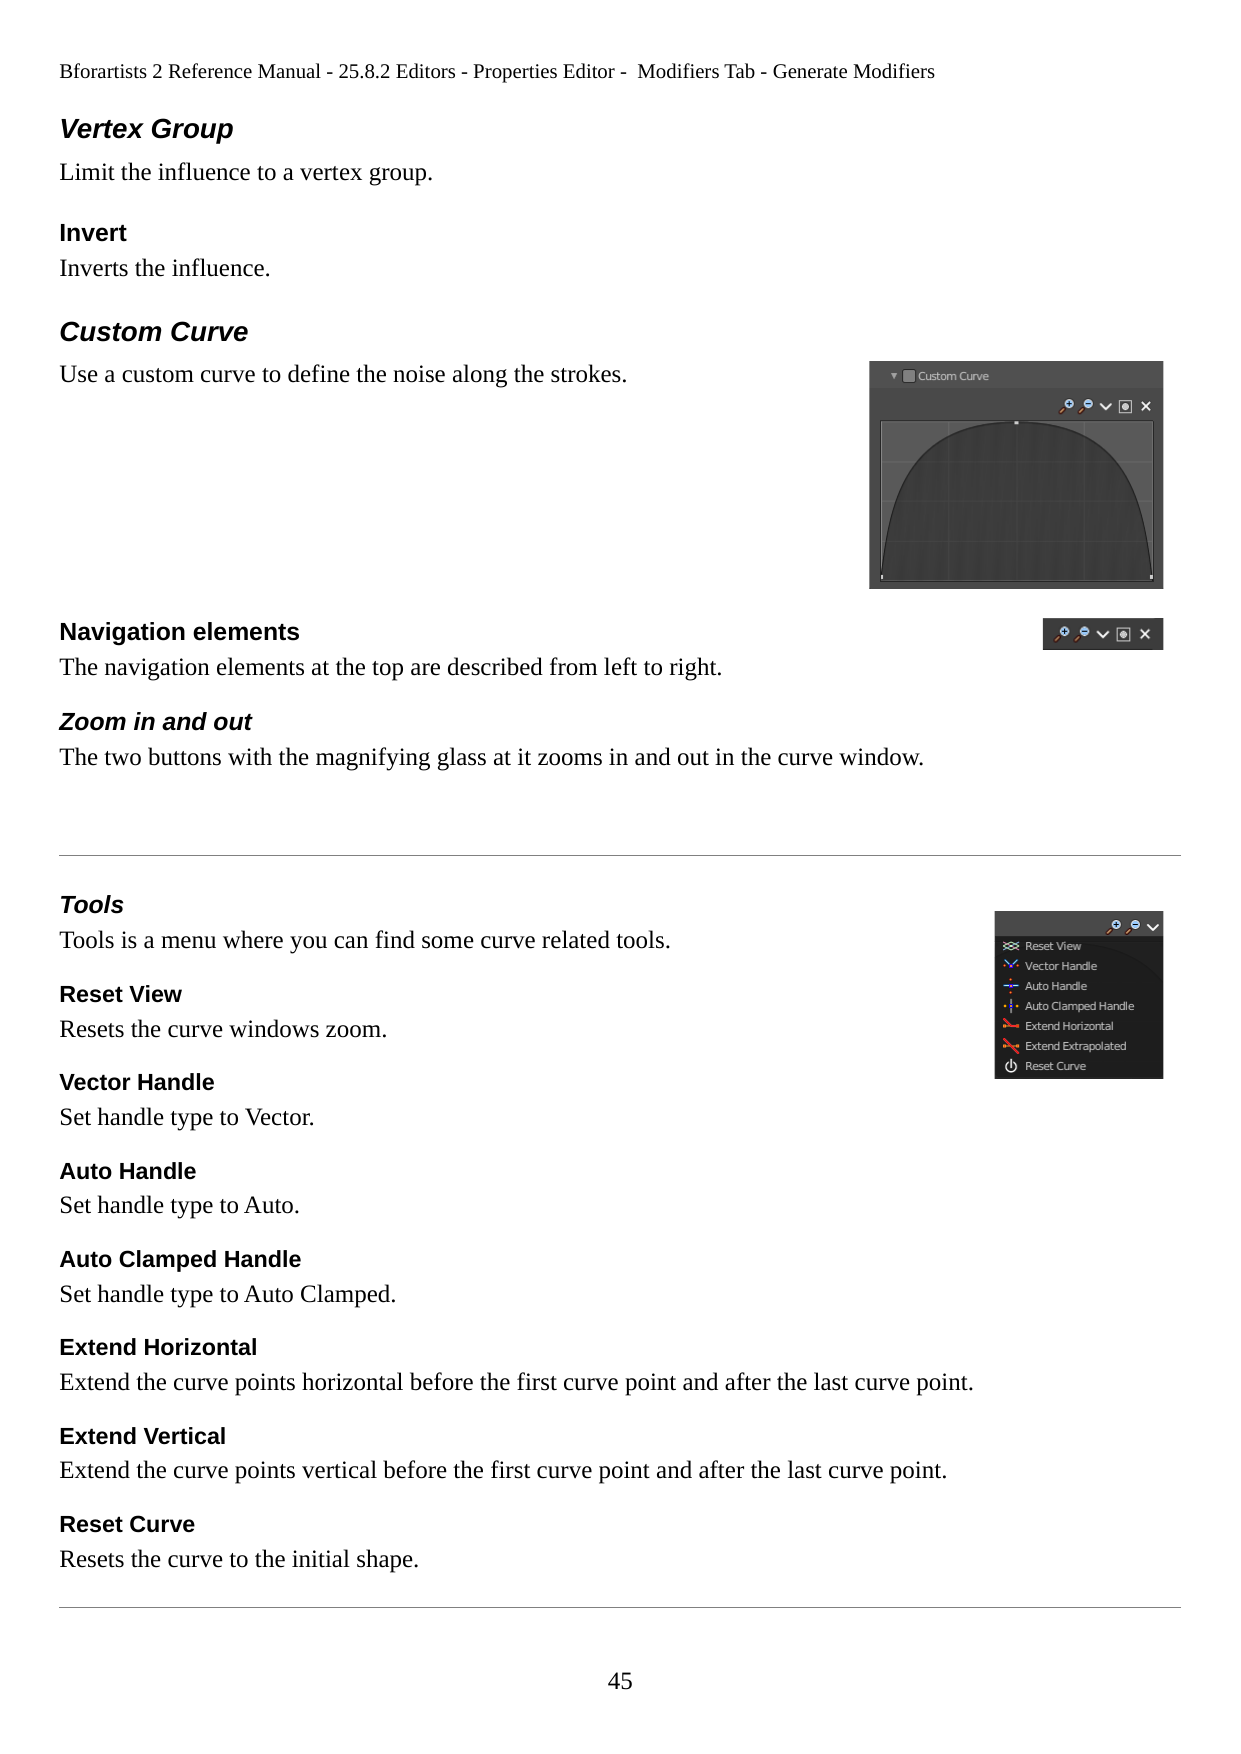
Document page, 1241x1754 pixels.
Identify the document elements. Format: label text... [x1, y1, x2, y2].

text Set handle type to Vector. [59, 1102, 1181, 1131]
subtitle Reset Curve [59, 1511, 1181, 1537]
text Inverts the influence. [59, 253, 1181, 282]
subtitle Invert [59, 218, 1181, 247]
subtitle Zoom in and out [59, 707, 1181, 736]
text Extend the curve points vertical before the first curve point and after the last curve point. [59, 1455, 1181, 1484]
text Extend the curve points horizontal before the first curve point and after the last curve point. [59, 1367, 1181, 1396]
subtitle Auto Clamped Handle [59, 1246, 1181, 1272]
text Set handle type to Auto Clamped. [59, 1279, 1181, 1307]
text The two buttons with the magnifying glass at it zooms in and out in the curve window. [59, 742, 1181, 771]
subtitle Extend Horizontal [59, 1334, 1181, 1361]
text Limit the influence to a vertex group. [59, 157, 1181, 186]
subtitle Reset View [59, 981, 994, 1007]
text Tools is a menu where you can find some curve related tools. [59, 925, 994, 954]
picture [994, 911, 1164, 1079]
subtitle [1164, 981, 1181, 1007]
text Resets the curve to the initial shape. [59, 1544, 1181, 1572]
text Use a custom curve to define the noise along the strokes. [59, 359, 1181, 388]
picture [869, 361, 1164, 589]
subtitle Tools [59, 891, 1181, 919]
picture [1042, 618, 1164, 650]
subtitle Custom Curve [59, 315, 1181, 347]
subtitle Navigation elements [59, 617, 1181, 646]
subtitle Vertex Group [59, 113, 1181, 144]
text Set handle type to Auto. [59, 1190, 1181, 1219]
text Resets the curve windows zoom. [59, 1014, 994, 1042]
subtitle Vector Handle [59, 1069, 1181, 1096]
text The navigation elements at the top are described from left to right. [59, 652, 1181, 681]
subtitle Extend Vertical [59, 1422, 1181, 1449]
subtitle Auto Handle [59, 1157, 1181, 1184]
